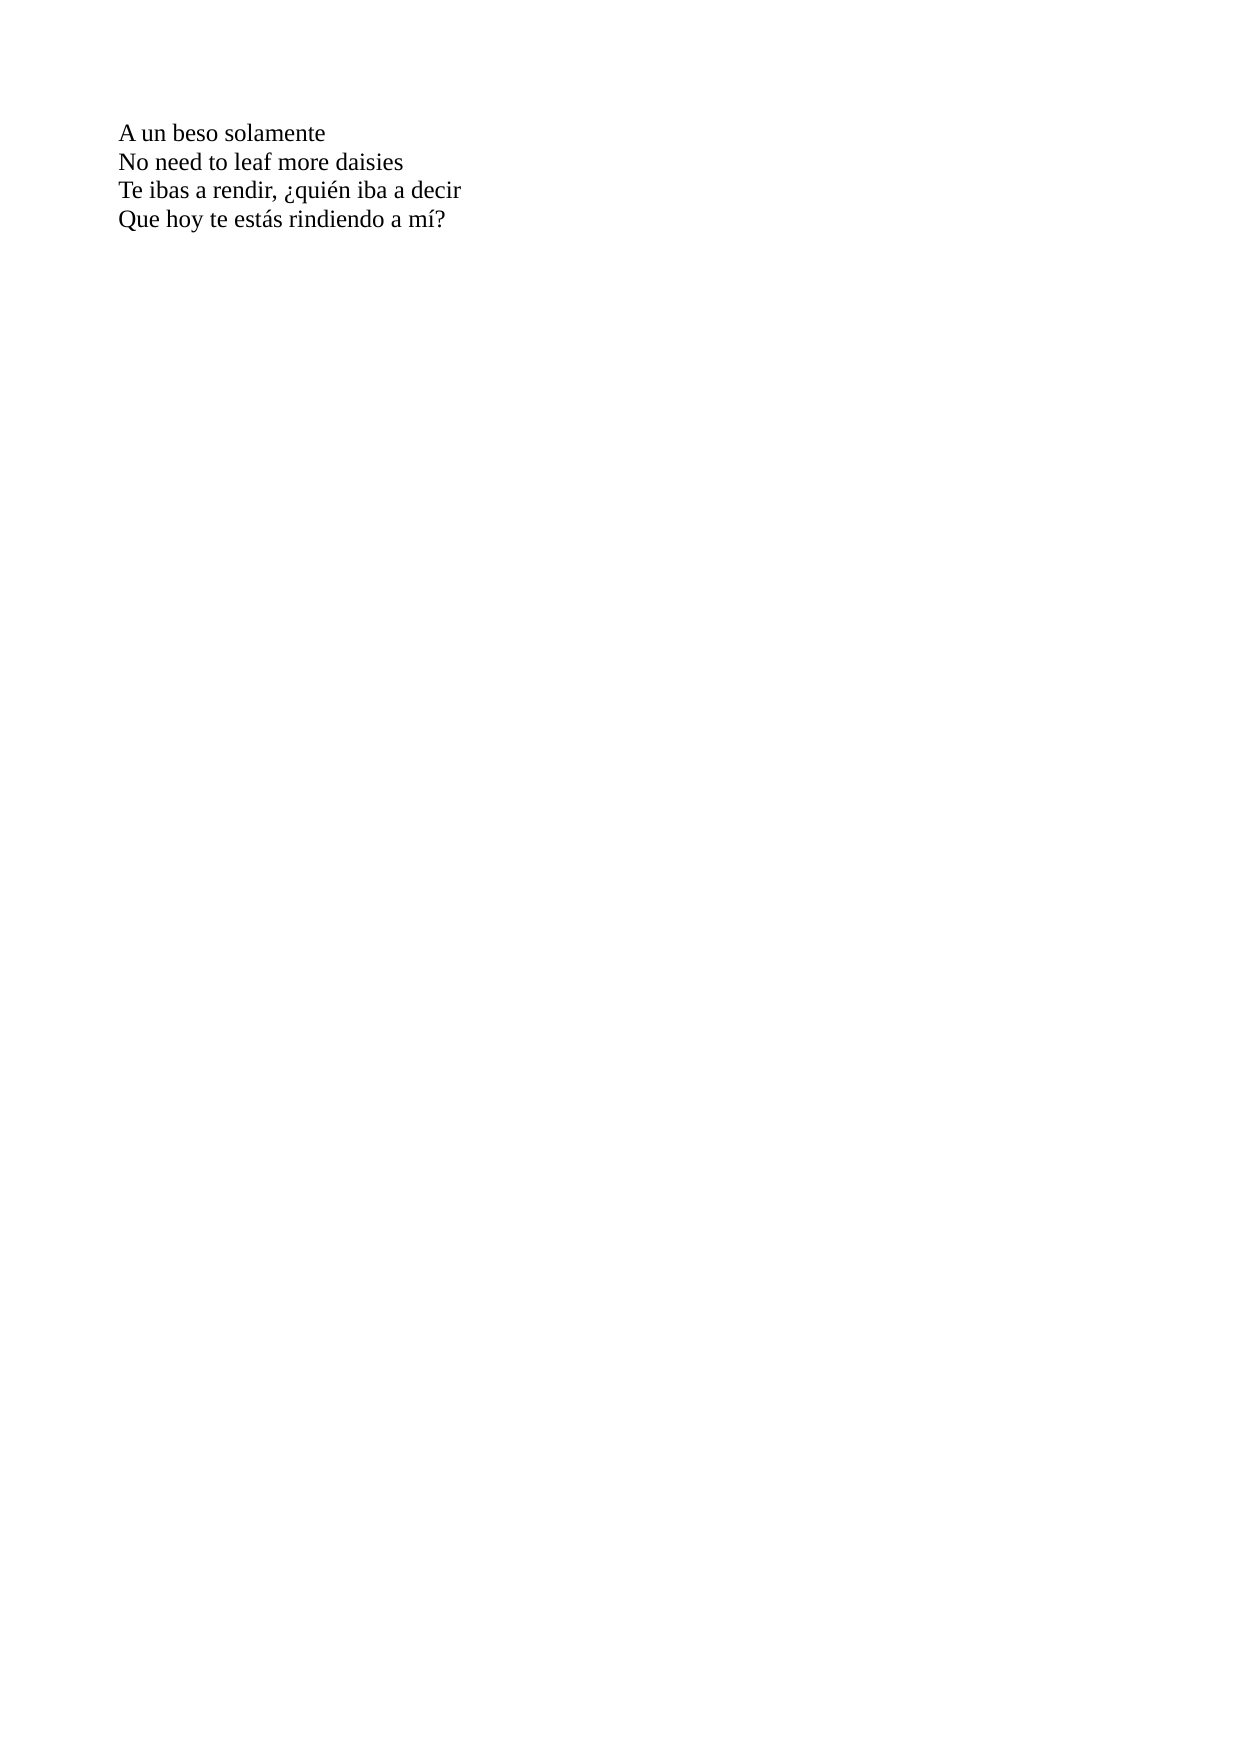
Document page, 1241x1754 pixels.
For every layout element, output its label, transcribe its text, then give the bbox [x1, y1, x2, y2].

text No need to leaf more daisies [118, 147, 1122, 176]
text Te ibas a rendir, ¿quién iba a decir [118, 176, 1122, 204]
text A un beso solamente [118, 118, 1122, 147]
text Que hoy te estás rindiendo a mí? [118, 204, 1122, 233]
